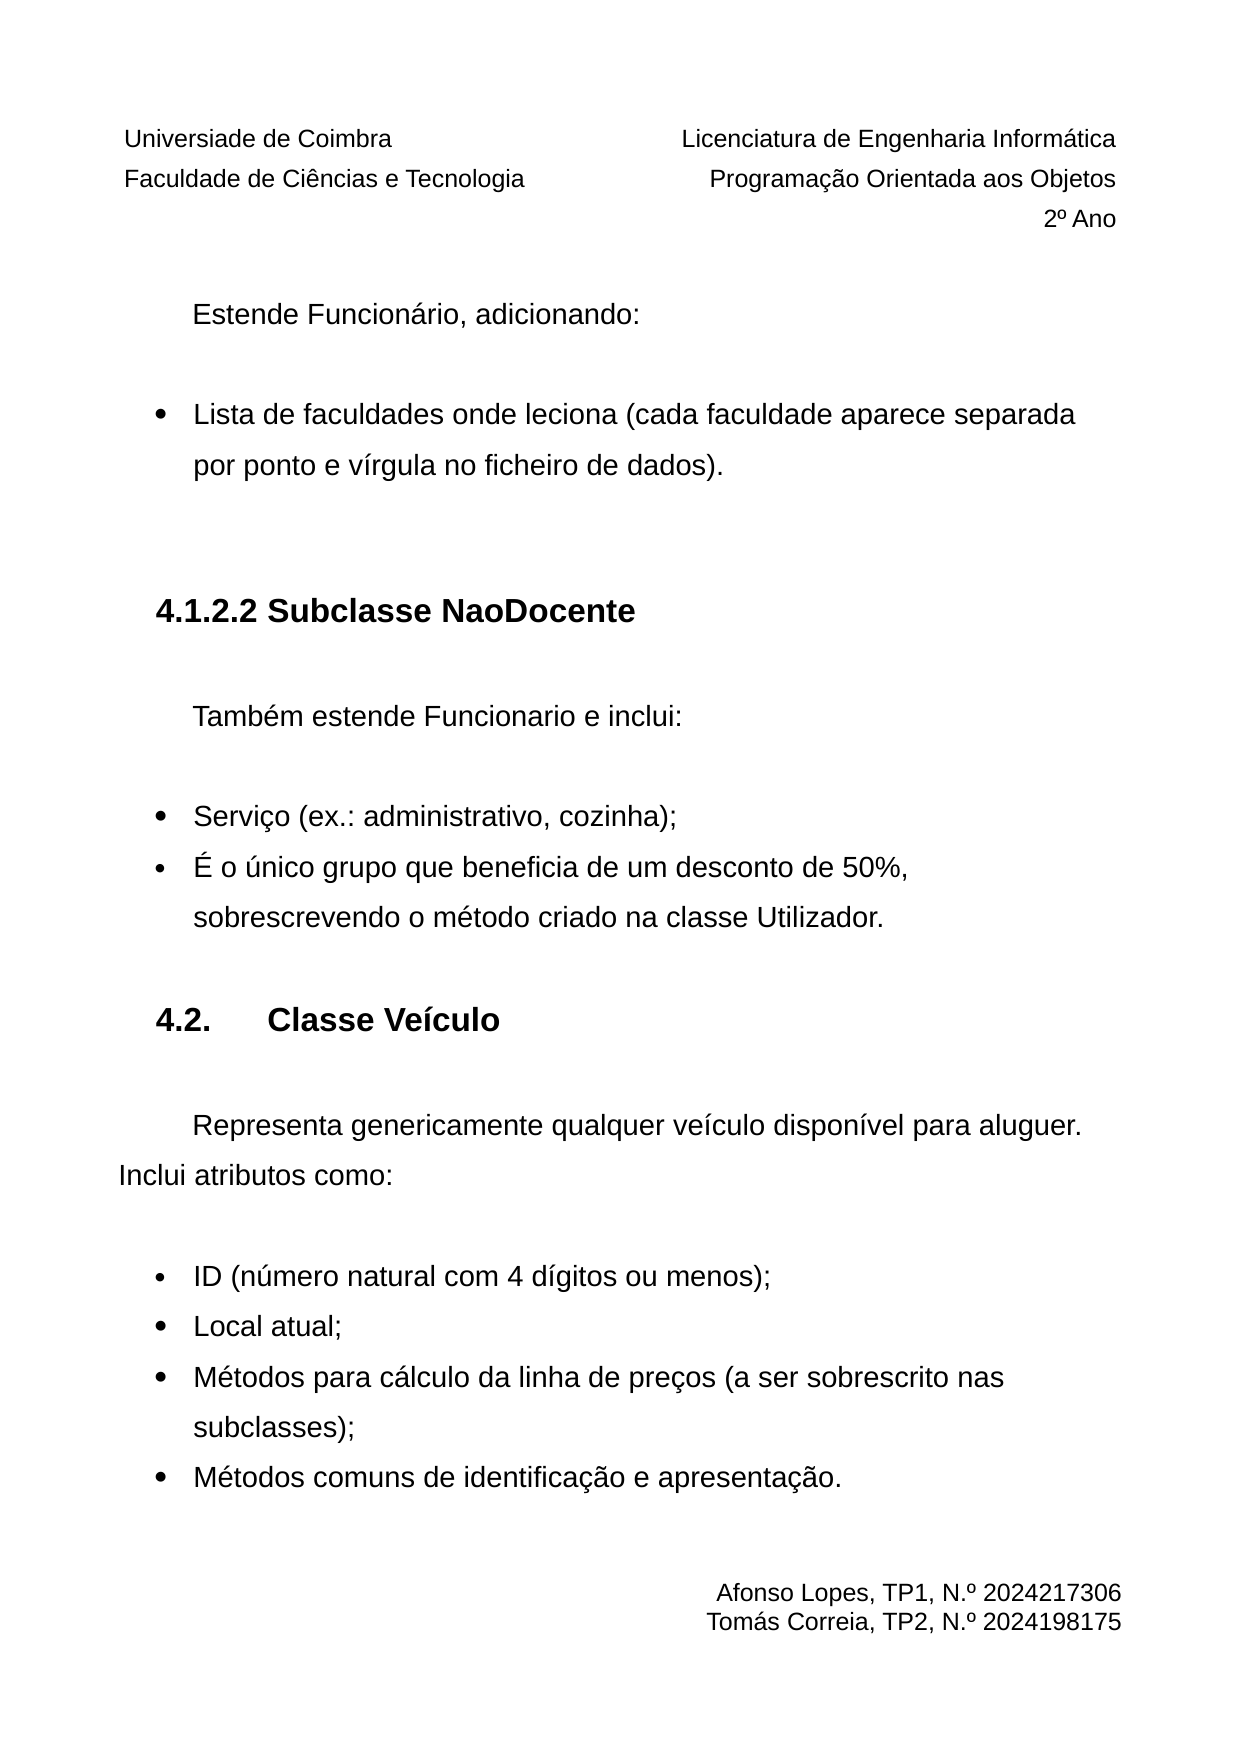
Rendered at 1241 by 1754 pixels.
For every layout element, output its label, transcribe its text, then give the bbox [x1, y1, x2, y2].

text Estende Funcionário, adicionando: [118, 297, 1122, 331]
list Serviço (ex.: administrativo, cozinha); [156, 799, 1122, 833]
list Métodos para cálculo da linha de preços (a ser sobrescrito nas subclasses); [156, 1359, 1122, 1444]
list Local atual; [156, 1309, 1122, 1343]
list Classe Veículo [156, 1000, 1122, 1039]
list Métodos comuns de identificação e apresentação. [156, 1460, 1122, 1494]
list Lista de faculdades onde leciona (cada faculdade aparece separada por ponto e vírgula no ficheiro de dados). [156, 397, 1122, 481]
list ID (número natural com 4 dígitos ou menos); [156, 1259, 1122, 1292]
list É o único grupo que beneficia de um desconto de 50%, sobrescrevendo o método criado na classe Utilizador. [156, 850, 1122, 934]
text Representa genericamente qualquer veículo disponível para aluguer. Inclui atributos como: [118, 1108, 1122, 1192]
text Também estende Funcionario e inclui: [118, 699, 1122, 732]
list Subclasse NaoDocente [156, 591, 1122, 630]
